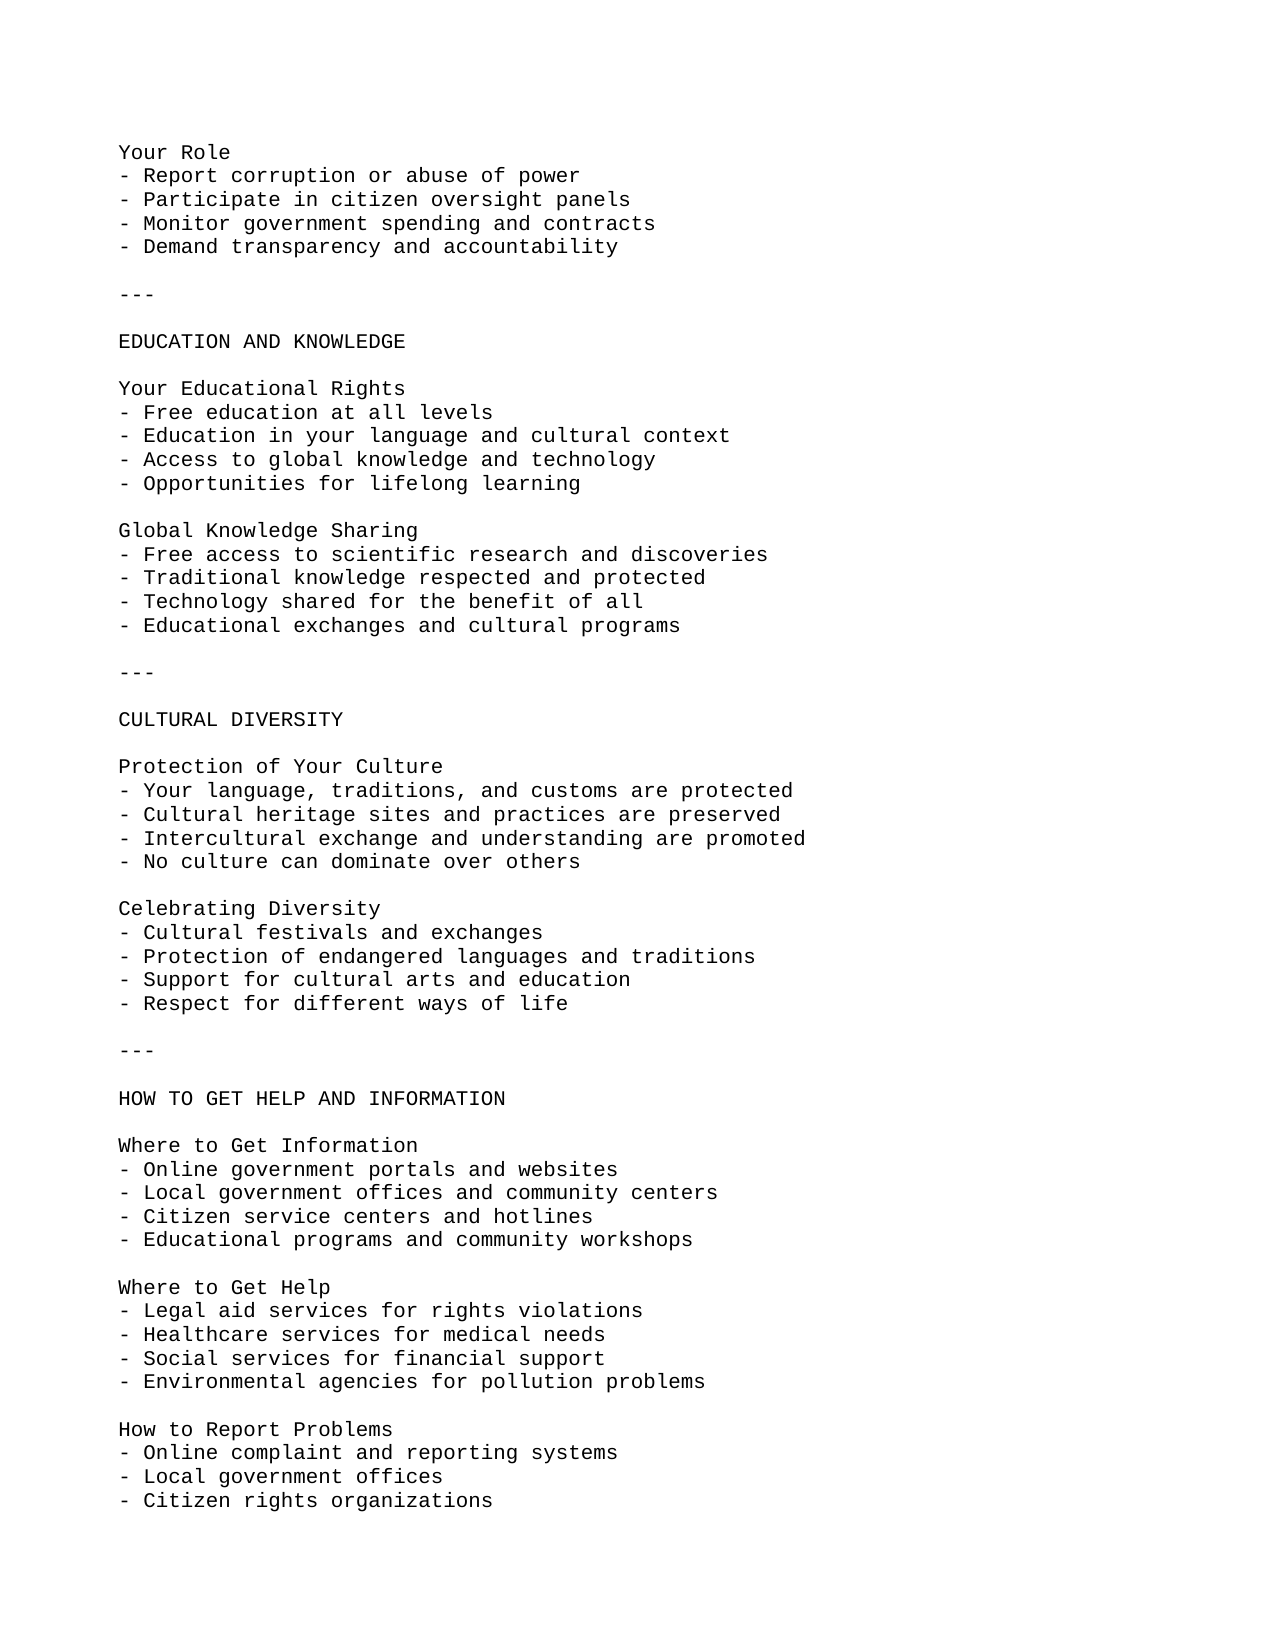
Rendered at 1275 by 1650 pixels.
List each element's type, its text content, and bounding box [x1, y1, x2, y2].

text - Local government offices [118, 1466, 1157, 1489]
text - Opportunities for lifelong learning [118, 473, 1157, 496]
text - Technology shared for the benefit of all [118, 591, 1157, 615]
text - Social services for financial support [118, 1348, 1157, 1371]
text - Local government offices and community centers [118, 1182, 1157, 1206]
text - Online complaint and reporting systems [118, 1442, 1157, 1466]
text - Cultural festivals and exchanges [118, 922, 1157, 946]
text HOW TO GET HELP AND INFORMATION [118, 1088, 1157, 1111]
text --- [118, 284, 1157, 307]
text - Cultural heritage sites and practices are preserved [118, 804, 1157, 827]
text Where to Get Help [118, 1277, 1157, 1300]
text - Educational programs and community workshops [118, 1229, 1157, 1253]
text - Legal aid services for rights violations [118, 1300, 1157, 1324]
text Where to Get Information [118, 1135, 1157, 1158]
text - Free education at all levels [118, 402, 1157, 426]
text - Educational exchanges and cultural programs [118, 615, 1157, 638]
text - Protection of endangered languages and traditions [118, 946, 1157, 969]
text CULTURAL DIVERSITY [118, 709, 1157, 733]
text Global Knowledge Sharing [118, 520, 1157, 544]
text - Your language, traditions, and customs are protected [118, 780, 1157, 804]
text - Report corruption or abuse of power [118, 165, 1157, 189]
text --- [118, 662, 1157, 686]
text - Respect for different ways of life [118, 993, 1157, 1017]
text Celebrating Diversity [118, 898, 1157, 922]
text Protection of Your Culture [118, 757, 1157, 780]
text - Healthcare services for medical needs [118, 1324, 1157, 1348]
text - Demand transparency and accountability [118, 236, 1157, 260]
text - Education in your language and cultural context [118, 426, 1157, 449]
text - Support for cultural arts and education [118, 969, 1157, 993]
text - Access to global knowledge and technology [118, 449, 1157, 473]
text - Citizen service centers and hotlines [118, 1206, 1157, 1229]
text - Intercultural exchange and understanding are promoted [118, 827, 1157, 851]
text Your Educational Rights [118, 378, 1157, 402]
text - Participate in citizen oversight panels [118, 189, 1157, 213]
text How to Report Problems [118, 1419, 1157, 1442]
text - Free access to scientific research and discoveries [118, 544, 1157, 567]
text Your Role [118, 142, 1157, 165]
text - Environmental agencies for pollution problems [118, 1371, 1157, 1395]
text - No culture can dominate over others [118, 851, 1157, 875]
text - Online government portals and websites [118, 1158, 1157, 1182]
text EDUCATION AND KNOWLEDGE [118, 331, 1157, 354]
text --- [118, 1040, 1157, 1064]
text - Citizen rights organizations [118, 1489, 1157, 1513]
text - Traditional knowledge respected and protected [118, 567, 1157, 591]
text - Monitor government spending and contracts [118, 213, 1157, 236]
